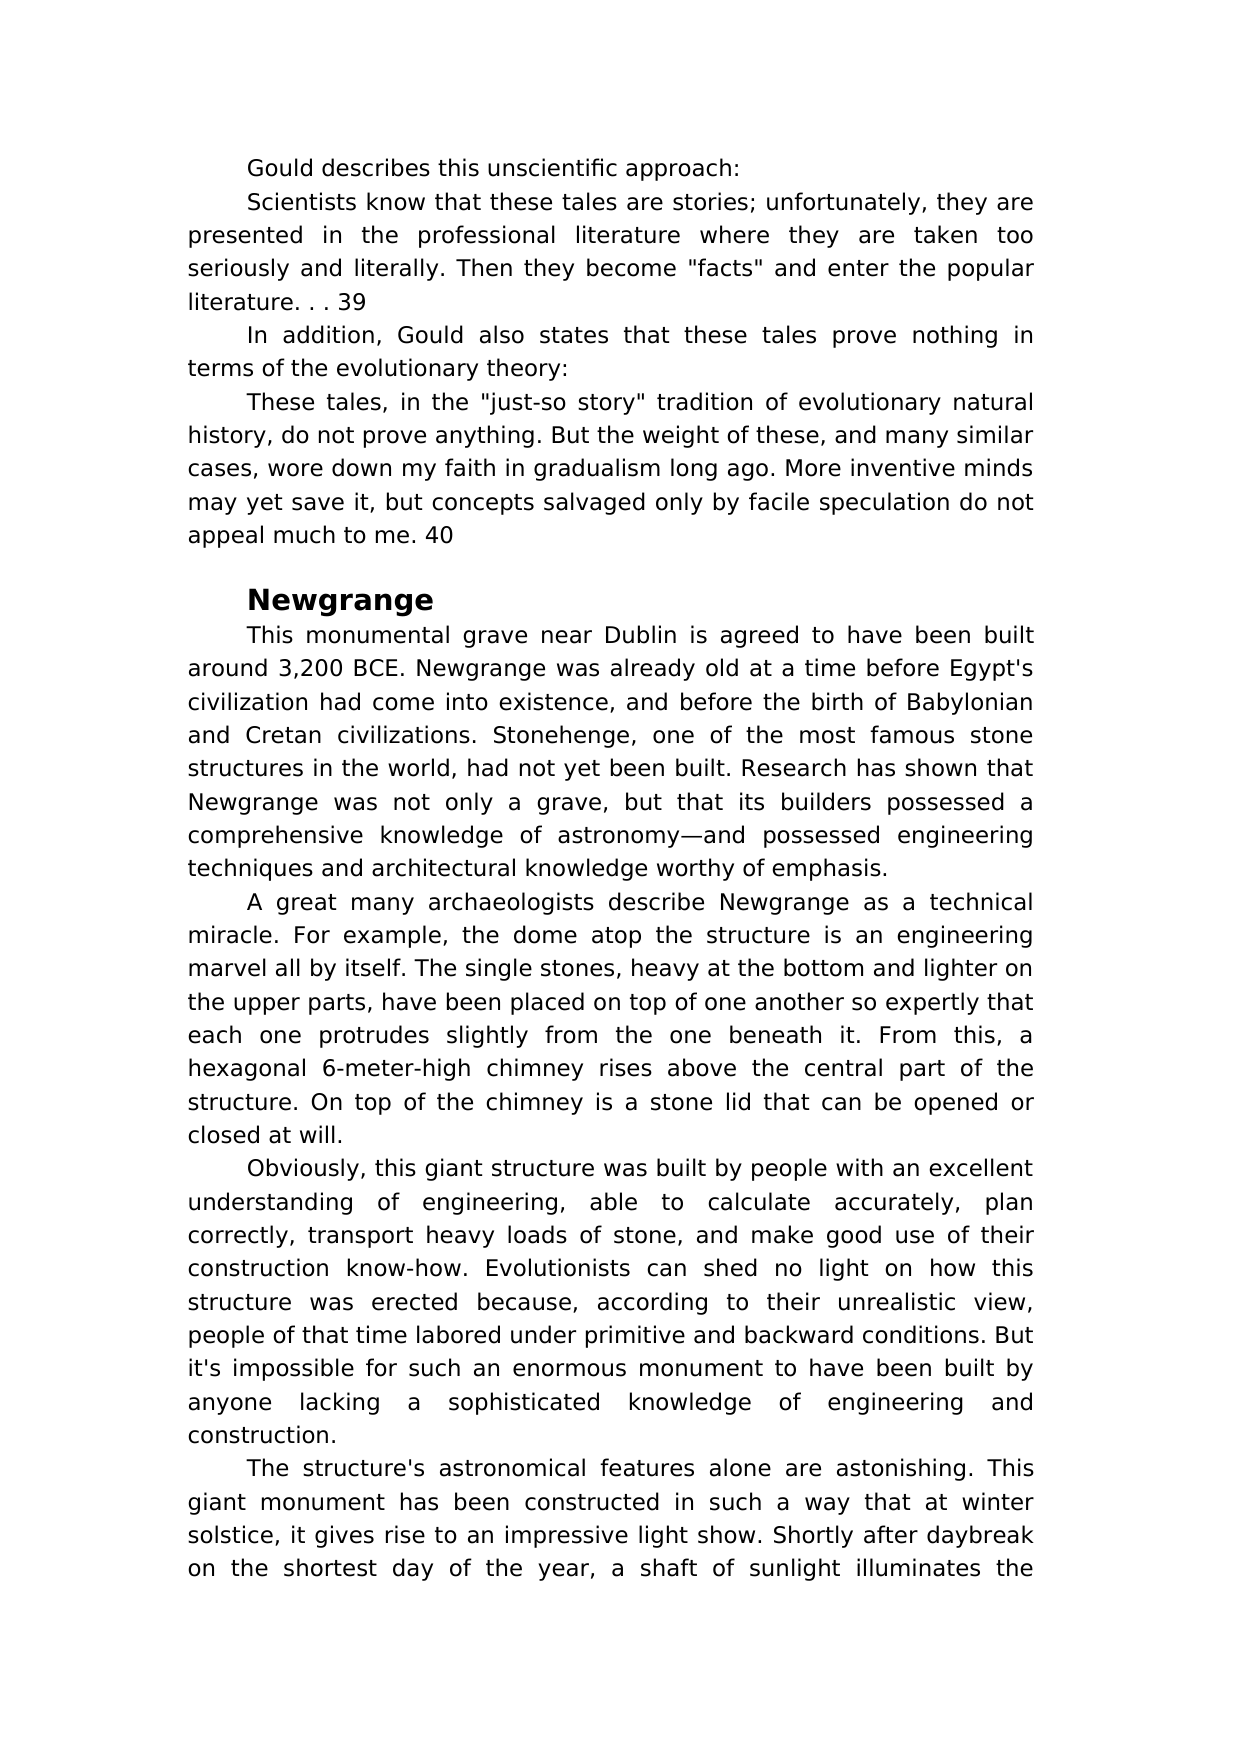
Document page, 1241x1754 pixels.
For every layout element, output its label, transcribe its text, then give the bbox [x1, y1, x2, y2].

subtitle Newgrange [187, 583, 1035, 617]
text Gould describes this unscientific approach: [187, 150, 1035, 183]
text Scientists know that these tales are stories; unfortunately, they are presented in the professional literature where they are taken too seriously and literally. Then they become "facts" and enter the popular literature. . . 39 [187, 183, 1035, 317]
text In addition, Gould also states that these tales prove nothing in terms of the evolutionary theory: [187, 317, 1035, 383]
text A great many archaeologists describe Newgrange as a technical miracle. For example, the dome atop the structure is an engineering marvel all by itself. The single stones, heavy at the bottom and lighter on the upper parts, have been placed on top of one another so expertly that each one protrudes slightly from the one beneath it. From this, a hexagonal 6-meter-high chimney rises above the central part of the structure. On top of the chimney is a stone lid that can be opened or closed at will. [187, 883, 1035, 1150]
text These tales, in the "just-so story" tradition of evolutionary natural history, do not prove anything. But the weight of these, and many similar cases, wore down my faith in gradualism long ago. More inventive minds may yet save it, but concepts salvaged only by facile speculation do not appeal much to me. 40 [187, 383, 1035, 550]
text Obviously, this giant structure was built by people with an excellent understanding of engineering, able to calculate accurately, plan correctly, transport heavy loads of stone, and make good use of their construction know-how. Evolutionists can shed no light on how this structure was erected because, according to their unrealistic view, people of that time labored under primitive and backward conditions. But it's impossible for such an enormous monument to have been built by anyone lacking a sophisticated knowledge of engineering and construction. [187, 1150, 1035, 1450]
text This monumental grave near Dublin is agreed to have been built around 3,200 BCE. Newgrange was already old at a time before Egypt's civilization had come into existence, and before the birth of Babylonian and Cretan civilizations. Stonehenge, one of the most famous stone structures in the world, had not yet been built. Research has shown that Newgrange was not only a grave, but that its builders possessed a comprehensive knowledge of astronomy—and possessed engineering techniques and architectural knowledge worthy of emphasis. [187, 617, 1035, 883]
text The structure's astronomical features alone are astonishing. This giant monument has been constructed in such a way that at winter solstice, it gives rise to an impressive light show. Shortly after daybreak on the shortest day of the year, a shaft of sunlight illuminates the [187, 1450, 1035, 1583]
